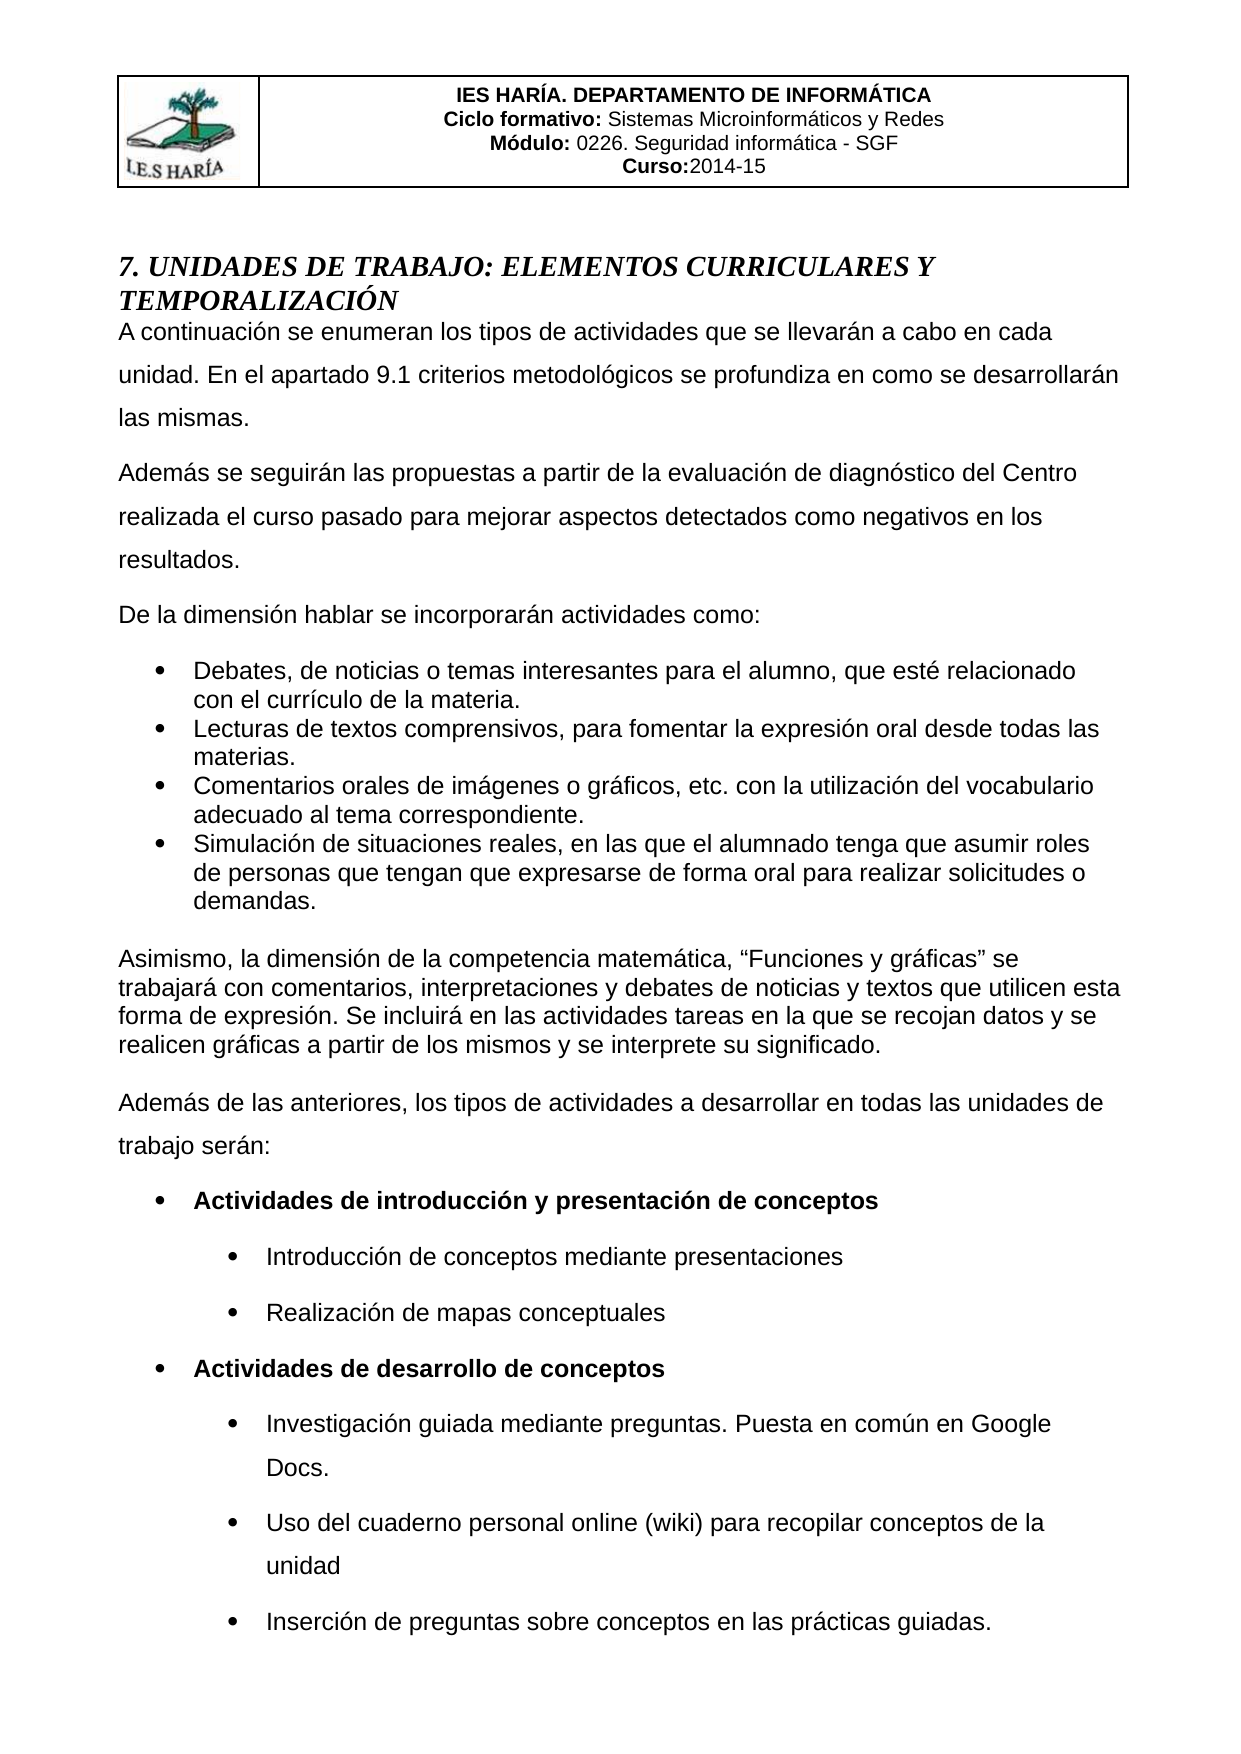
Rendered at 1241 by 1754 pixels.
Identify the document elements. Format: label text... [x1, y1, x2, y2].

list Introducción de conceptos mediante presentaciones [228, 1242, 1122, 1271]
picture [123, 82, 241, 180]
subtitle 7. UNIDADES DE TRABAJO: ELEMENTOS CURRICULARES Y TEMPORALIZACIÓN [118, 249, 1122, 317]
text A continuación se enumeran los tipos de actividades que se llevarán a cabo en cada unidad. En el apartado 9.1 criterios metodológicos se profundiza en como se desarrollarán las mismas. [118, 317, 1122, 432]
list Actividades de introducción y presentación de conceptos [156, 1186, 1122, 1215]
list Debates, de noticias o temas interesantes para el alumno, que esté relacionado con el currículo de la materia. [156, 656, 1122, 713]
text Asimismo, la dimensión de la competencia matemática, “Funciones y gráficas” se trabajará con comentarios, interpretaciones y debates de noticias y textos que utilicen esta forma de expresión. Se incluirá en las actividades tareas en la que se recojan datos y se realicen gráficas a partir de los mismos y se interprete su significado. [118, 944, 1122, 1059]
text De la dimensión hablar se incorporarán actividades como: [118, 600, 1122, 629]
list Lecturas de textos comprensivos, para fomentar la expresión oral desde todas las materias. [156, 713, 1122, 771]
text Además se seguirán las propuestas a partir de la evaluación de diagnóstico del Centro realizada el curso pasado para mejorar aspectos detectados como negativos en los resultados. [118, 458, 1122, 573]
list Simulación de situaciones reales, en las que el alumnado tenga que asumir roles de personas que tengan que expresarse de forma oral para realizar solicitudes o demandas. [156, 829, 1122, 915]
text Además de las anteriores, los tipos de actividades a desarrollar en todas las unidades de trabajo serán: [118, 1088, 1122, 1159]
list Comentarios orales de imágenes o gráficos, etc. con la utilización del vocabulario adecuado al tema correspondiente. [156, 771, 1122, 829]
list Investigación guiada mediante preguntas. Puesta en común en Google Docs. [228, 1409, 1122, 1481]
list Inserción de preguntas sobre conceptos en las prácticas guiadas. [228, 1607, 1122, 1636]
list Uso del cuaderno personal online (wiki) para recopilar conceptos de la unidad [228, 1508, 1122, 1580]
list Actividades de desarrollo de conceptos [156, 1353, 1122, 1382]
list Realización de mapas conceptuales [228, 1298, 1122, 1327]
